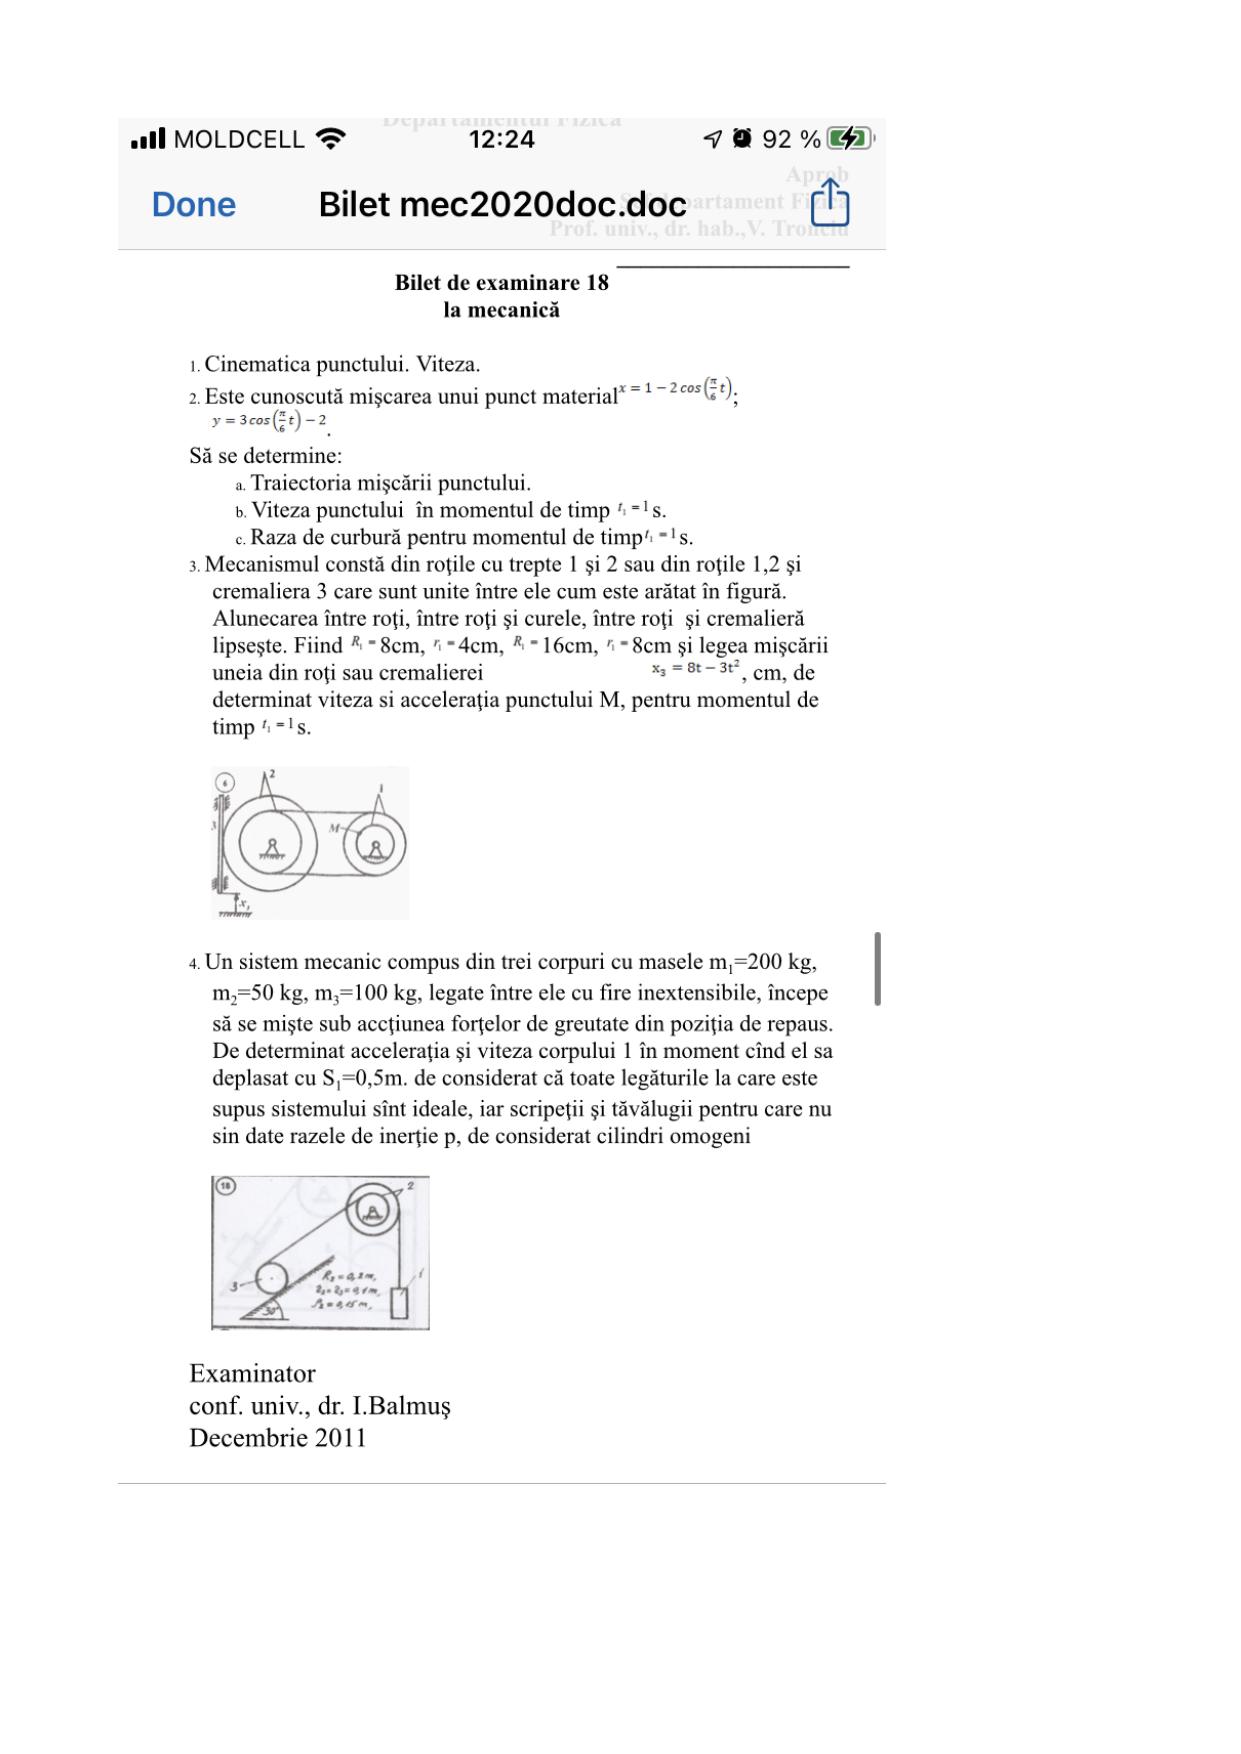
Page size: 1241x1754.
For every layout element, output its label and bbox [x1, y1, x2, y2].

picture [118, 118, 887, 1484]
